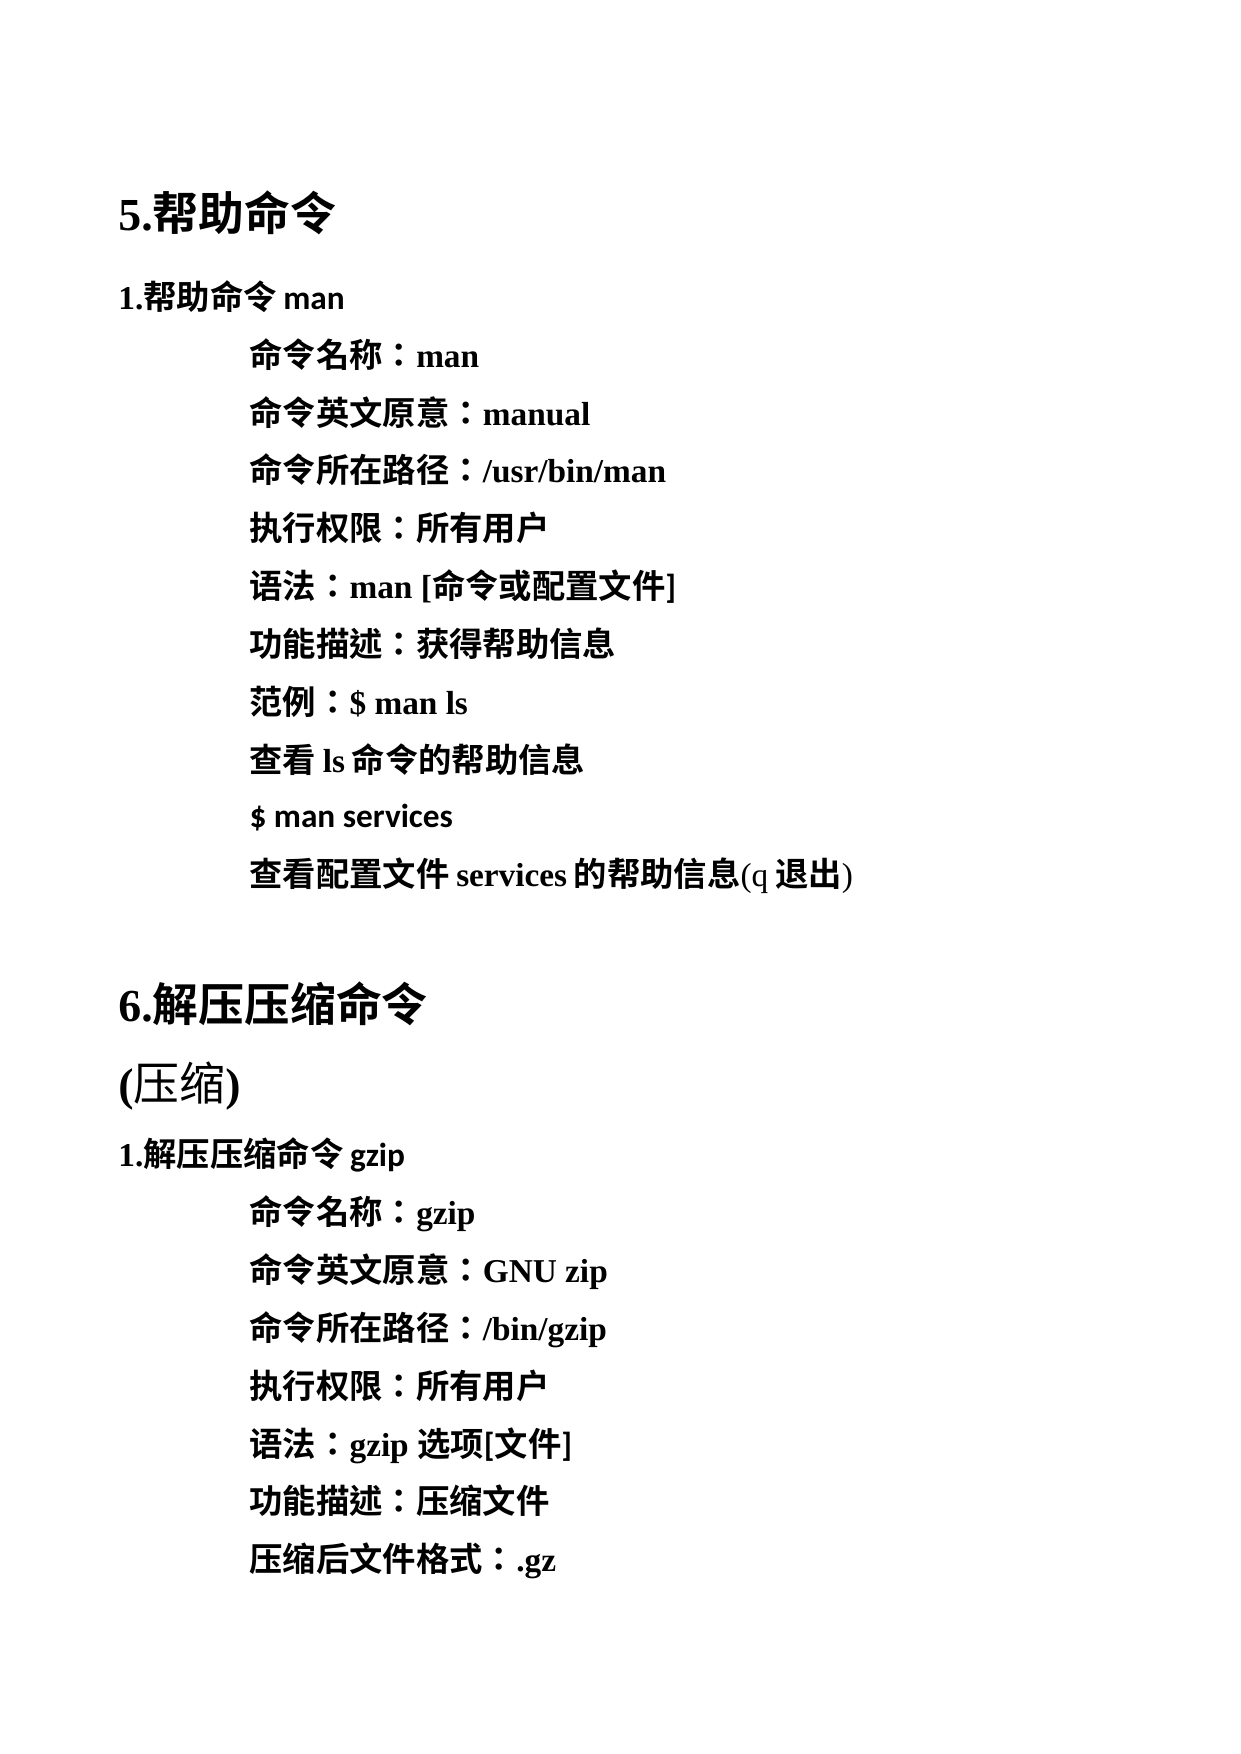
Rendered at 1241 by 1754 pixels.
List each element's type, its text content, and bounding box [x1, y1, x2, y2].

text 语法：man [命令或配置文件] [249, 563, 1122, 608]
text 语法：gzip 选项[文件] [249, 1420, 1122, 1466]
text 命令所在路径：/usr/bin/man [249, 447, 1122, 493]
text 查看ls命令的帮助信息 [249, 737, 1122, 782]
text 命令名称：man [249, 331, 1122, 377]
subtitle 6.解压压缩命令 [118, 968, 1122, 1034]
text 命令名称：gzip [249, 1189, 1122, 1234]
text $ man services [249, 795, 1122, 836]
text 范例：$ man ls [249, 679, 1122, 724]
text 功能描述：获得帮助信息 [249, 621, 1122, 666]
text 执行权限：所有用户 [249, 1362, 1122, 1408]
text 查看配置文件services的帮助信息(q退出) [249, 848, 1122, 896]
text 命令所在路径：/bin/gzip [249, 1304, 1122, 1350]
text 命令英文原意：GNU zip [249, 1247, 1122, 1292]
text 功能描述：压缩文件 [249, 1478, 1122, 1524]
text 压缩后文件格式：.gz [249, 1536, 1122, 1582]
text (压缩) [118, 1047, 1122, 1113]
subtitle 1.解压压缩命令gzip [118, 1128, 1122, 1176]
subtitle 5.帮助命令 [118, 177, 1122, 244]
text 命令英文原意：manual [249, 389, 1122, 435]
subtitle 1.帮助命令man [118, 271, 1122, 319]
text 执行权限：所有用户 [249, 505, 1122, 551]
